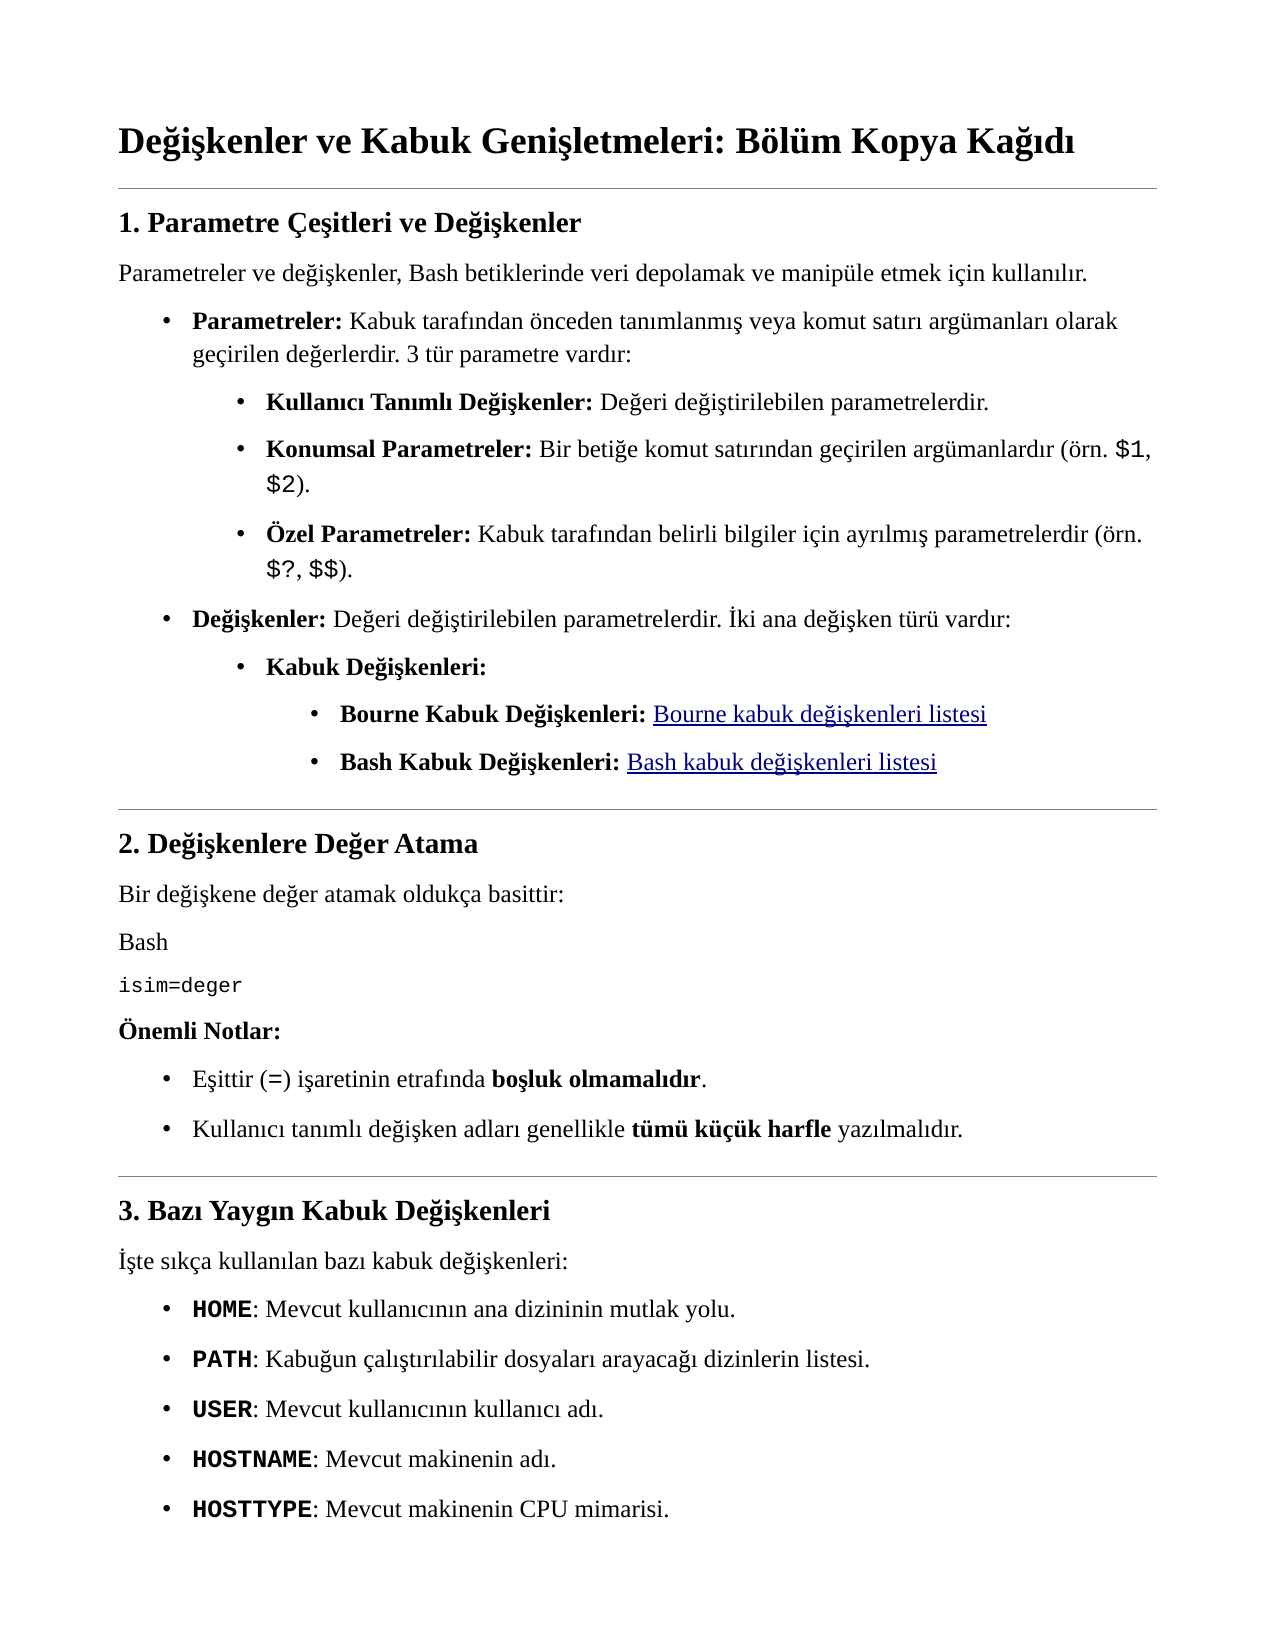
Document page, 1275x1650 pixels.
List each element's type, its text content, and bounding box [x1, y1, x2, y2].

text Bir değişkene değer atamak oldukça basittir: [118, 879, 1157, 908]
list Özel Parametreler: Kabuk tarafından belirli bilgiler için ayrılmış parametrelerdir (örn. $?, $$). [236, 519, 1157, 585]
list Bash Kabuk Değişkenleri: Bash kabuk değişkenleri listesi [310, 747, 1157, 776]
text Bash [118, 927, 1157, 956]
list HOSTTYPE: Mevcut makinenin CPU mimarisi. [162, 1494, 1157, 1524]
list HOSTNAME: Mevcut makinenin adı. [162, 1444, 1157, 1474]
subtitle 1. Parametre Çeşitleri ve Değişkenler [118, 205, 1157, 239]
text Parametreler ve değişkenler, Bash betiklerinde veri depolamak ve manipüle etmek için kullanılır. [118, 258, 1157, 287]
text İşte sıkça kullanılan bazı kabuk değişkenleri: [118, 1246, 1157, 1275]
subtitle 3. Bazı Yaygın Kabuk Değişkenleri [118, 1193, 1157, 1227]
list Kullanıcı Tanımlı Değişkenler: Değeri değiştirilebilen parametrelerdir. [236, 387, 1157, 415]
text isim=deger [118, 974, 1157, 998]
list Parametreler: Kabuk tarafından önceden tanımlanmış veya komut satırı argümanları olarak geçirilen değerlerdir. 3 tür parametre vardır: [162, 306, 1157, 368]
list Kabuk Değişkenleri: [236, 652, 1157, 681]
list Bourne Kabuk Değişkenleri: Bourne kabuk değişkenleri listesi [310, 699, 1157, 728]
list USER: Mevcut kullanıcının kullanıcı adı. [162, 1394, 1157, 1424]
list Eşittir (=) işaretinin etrafında boşluk olmamalıdır. [162, 1064, 1157, 1095]
list Değişkenler: Değeri değiştirilebilen parametrelerdir. İki ana değişken türü vardır: [162, 604, 1157, 633]
subtitle 2. Değişkenlere Değer Atama [118, 826, 1157, 860]
list HOME: Mevcut kullanıcının ana dizininin mutlak yolu. [162, 1294, 1157, 1324]
subtitle Değişkenler ve Kabuk Genişletmeleri: Bölüm Kopya Kağıdı [118, 118, 1157, 161]
list Konumsal Parametreler: Bir betiğe komut satırından geçirilen argümanlardır (örn. $1, $2). [236, 434, 1157, 500]
text Önemli Notlar: [118, 1016, 1157, 1045]
list Kullanıcı tanımlı değişken adları genellikle tümü küçük harfle yazılmalıdır. [162, 1114, 1157, 1143]
list PATH: Kabuğun çalıştırılabilir dosyaları arayacağı dizinlerin listesi. [162, 1344, 1157, 1374]
